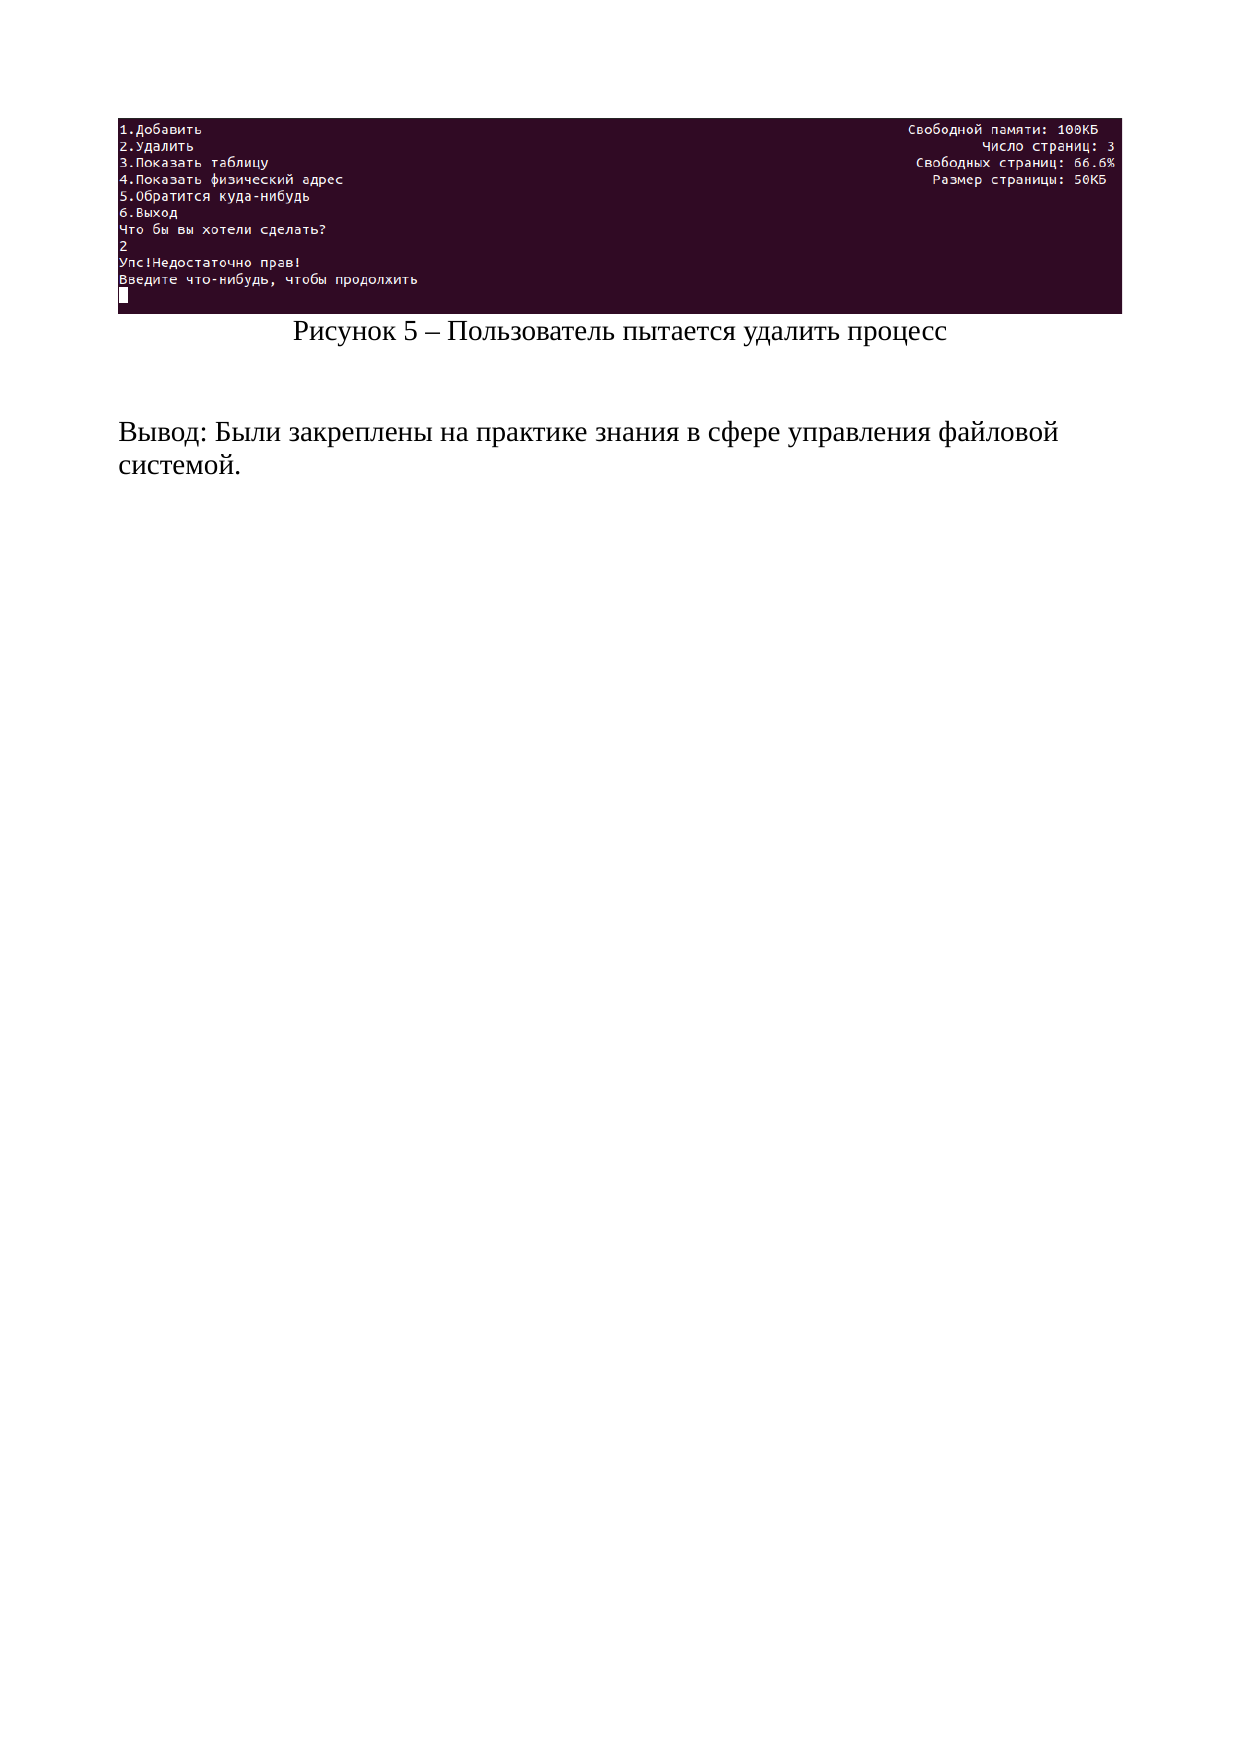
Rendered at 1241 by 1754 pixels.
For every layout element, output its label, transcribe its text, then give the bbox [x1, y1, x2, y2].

text Вывод: Были закреплены на практике знания в сфере управления файловой системой. [118, 414, 1122, 481]
text Рисунок 5 – Пользователь пытается удалить процесс [118, 314, 1122, 347]
picture [118, 118, 1123, 314]
